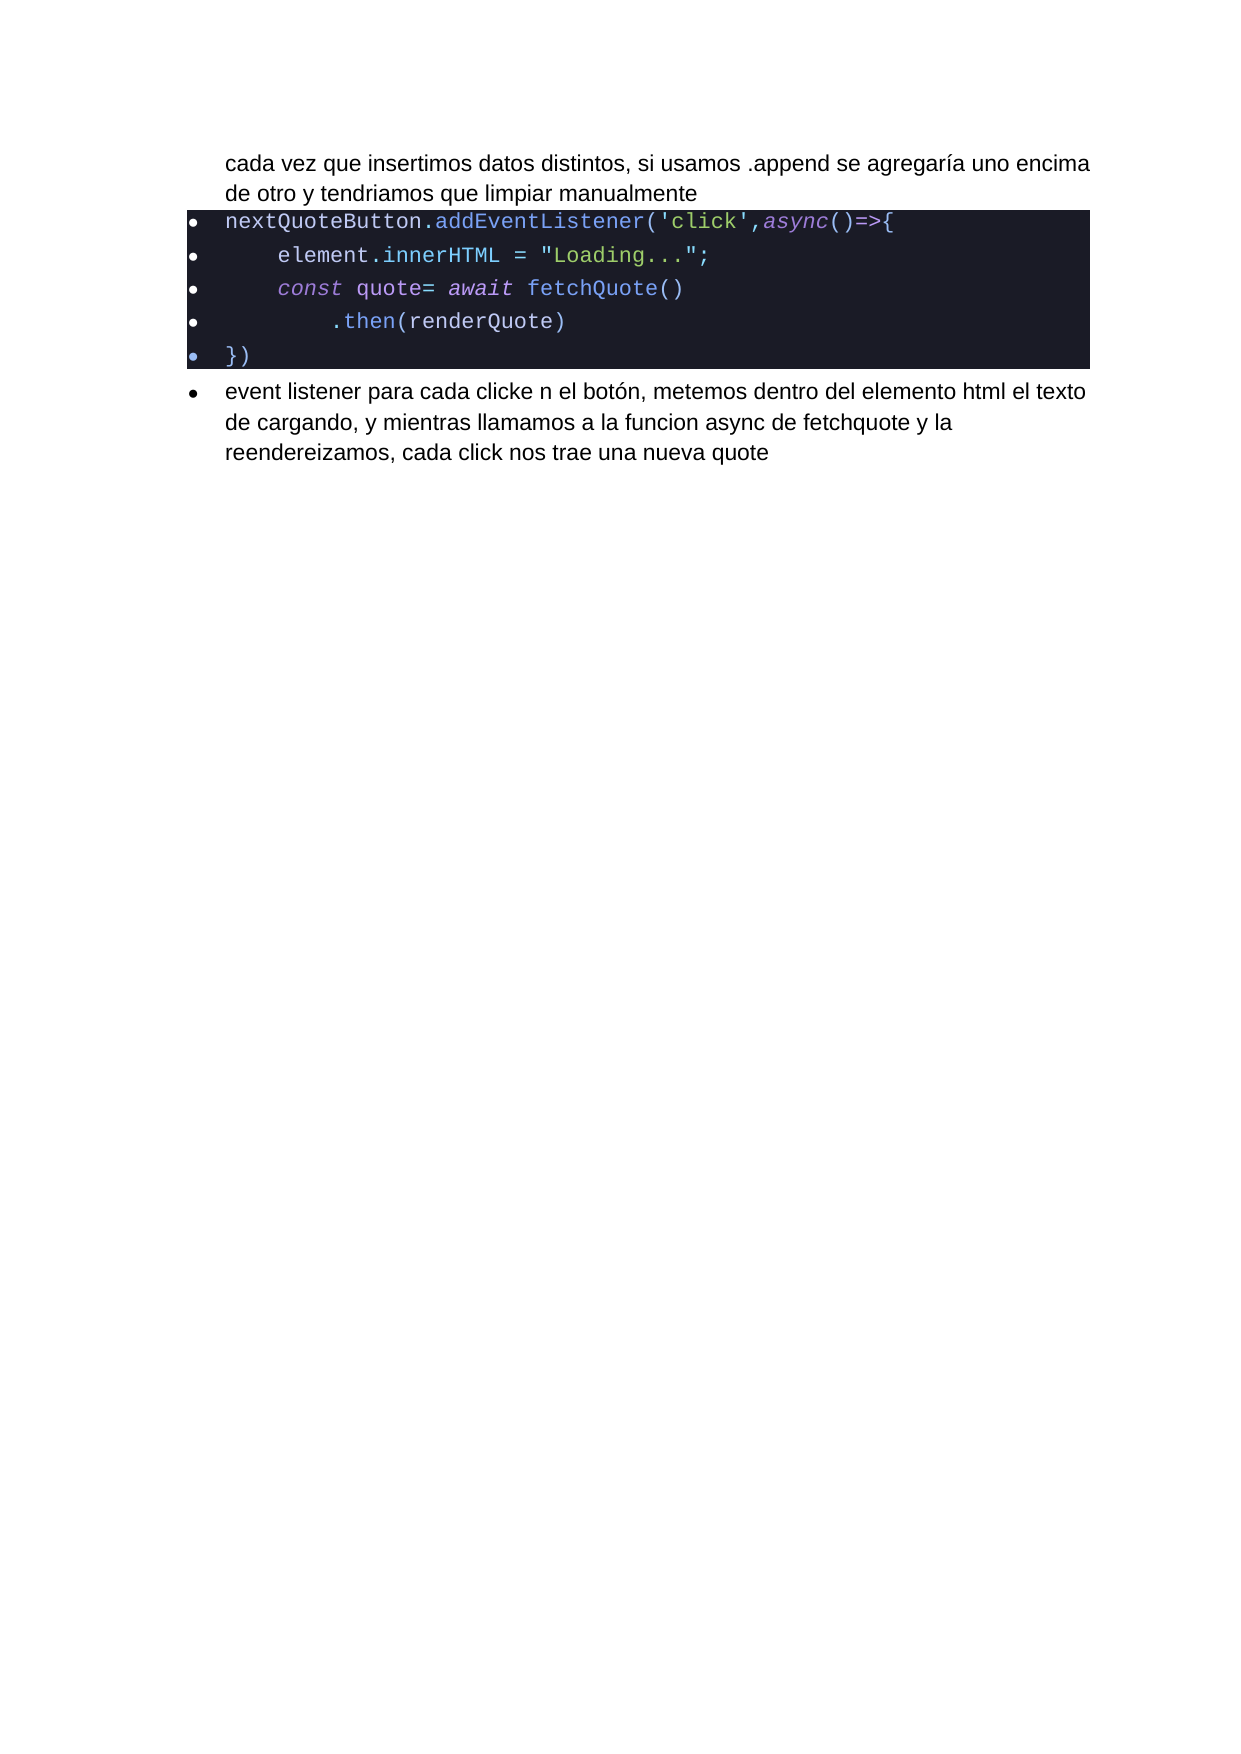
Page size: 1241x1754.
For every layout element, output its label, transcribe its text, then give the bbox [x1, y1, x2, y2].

list cada vez que insertimos datos distintos, si usamos .append se agregaría uno encima de otro y tendriamos que limpiar manualmente [187, 150, 1090, 207]
list nextQuoteButton.addEventListener('click',async()=>{ [187, 210, 1090, 235]
list const quote= await fetchQuote() [187, 277, 1090, 302]
list .then(renderQuote) [187, 311, 1090, 336]
list }) [187, 344, 1090, 369]
list event listener para cada clicke n el botón, metemos dentro del elemento html el texto de cargando, y mientras llamamos a la funcion async de fetchquote y la reendereizamos, cada click nos trae una nueva quote [187, 378, 1090, 465]
list element.innerHTML = "Loading..."; [187, 244, 1090, 269]
